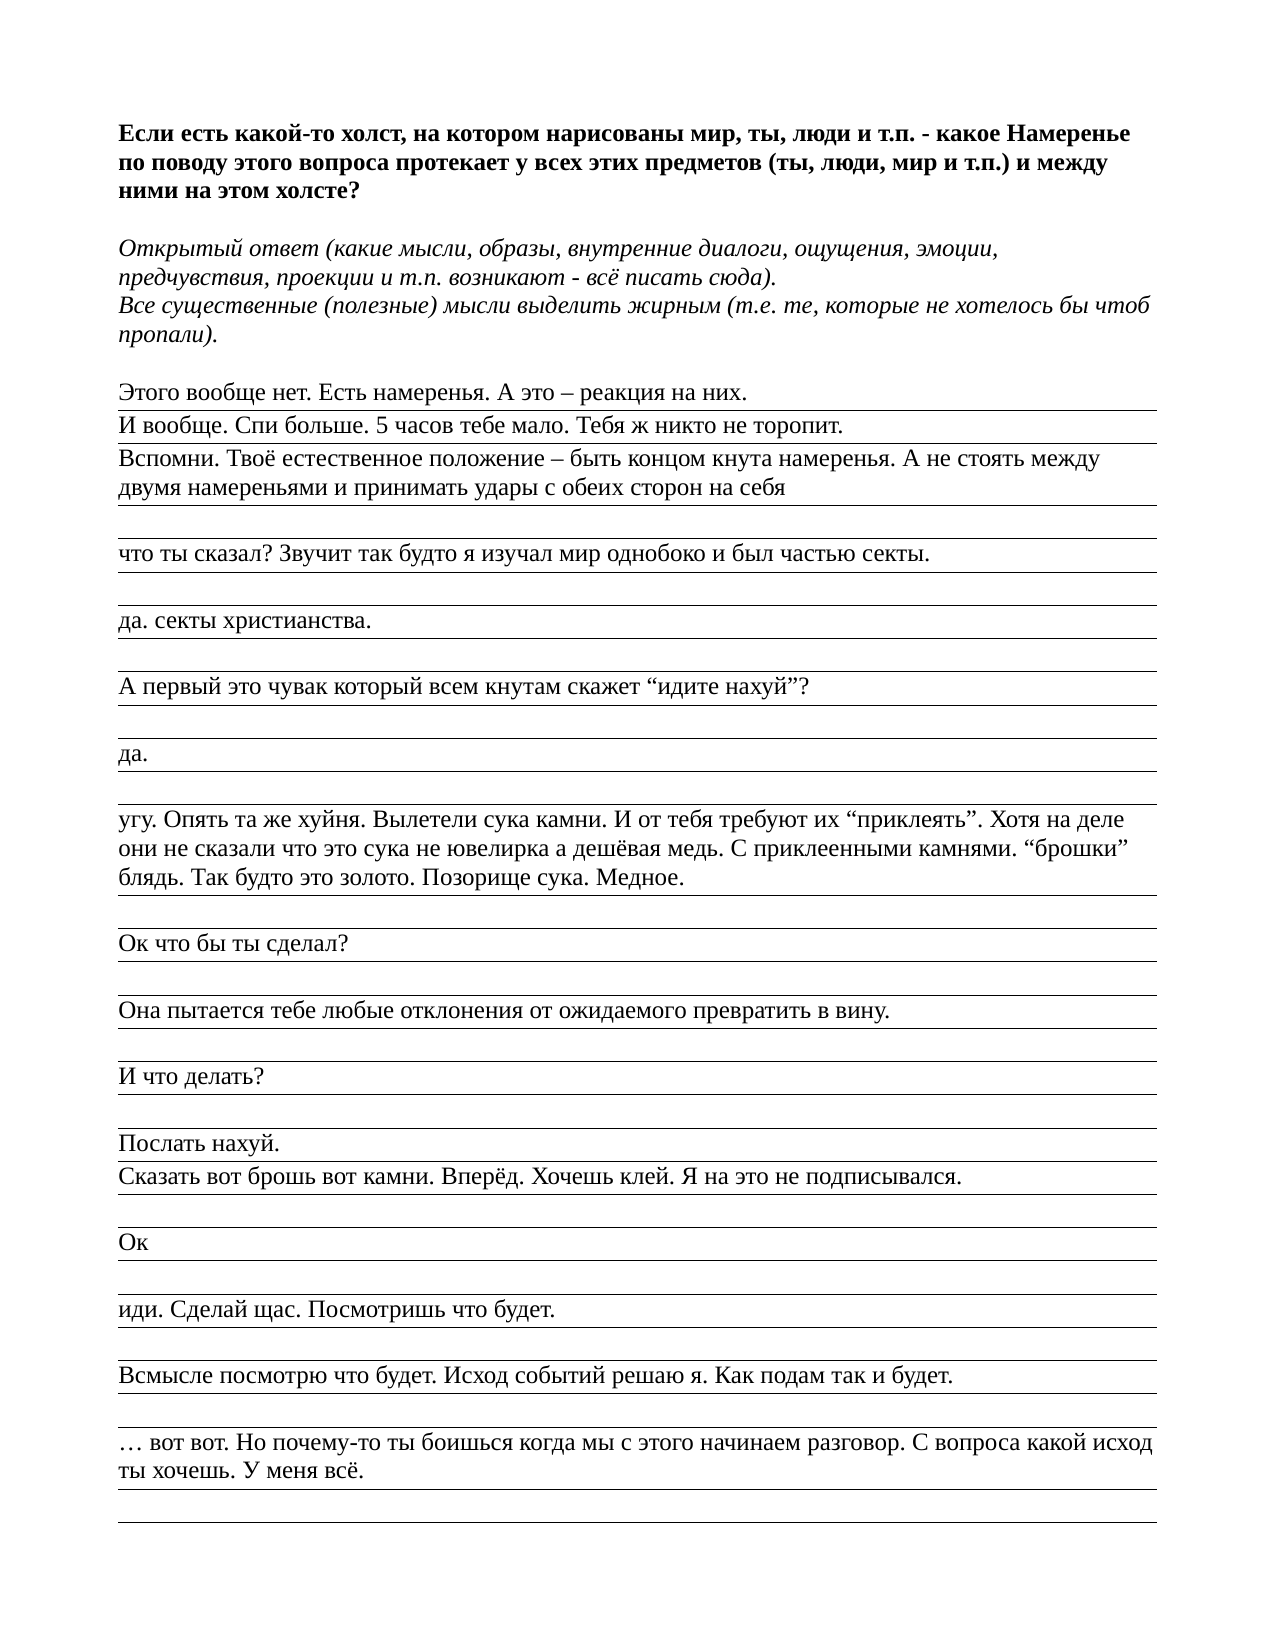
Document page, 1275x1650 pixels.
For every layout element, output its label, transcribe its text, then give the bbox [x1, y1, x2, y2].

text Сказать вот брошь вот камни. Вперёд. Хочешь клей. Я на это не подписывался. [118, 1162, 1157, 1194]
text Если есть какой-то холст, на котором нарисованы мир, ты, люди и т.п. - какое Намеренье по поводу этого вопроса протекает у всех этих предметов (ты, люди, мир и т.п.) и между ними на этом холсте? [118, 118, 1157, 204]
text Она пытается тебе любые отклонения от ожидаемого превратить в вину. [118, 996, 1157, 1028]
text А первый это чувак который всем кнутам скажет “идите нахуй”? [118, 672, 1157, 705]
text Ок [118, 1228, 1157, 1260]
text угу. Опять та же хуйня. Вылетели сука камни. И от тебя требуют их “приклеять”. Хотя на деле они не сказали что это сука не ювелирка а дешёвая медь. С приклеенными камнями. “брошки” блядь. Так будто это золото. Позорище сука. Медное. [118, 805, 1157, 895]
text И вообще. Спи больше. 5 часов тебе мало. Тебя ж никто не торопит. [118, 411, 1157, 443]
text Послать нахуй. [118, 1129, 1157, 1161]
text да. секты христианства. [118, 606, 1157, 638]
text И что делать? [118, 1062, 1157, 1094]
text да. [118, 739, 1157, 771]
text Всмысле посмотрю что будет. Исход событий решаю я. Как подам так и будет. [118, 1361, 1157, 1393]
text … вот вот. Но почему-то ты боишься когда мы с этого начинаем разговор. С вопроса какой исход ты хочешь. У меня всё. [118, 1428, 1157, 1489]
text иди. Сделай щас. Посмотришь что будет. [118, 1295, 1157, 1327]
text Ок что бы ты сделал? [118, 929, 1157, 961]
text Все существенные (полезные) мысли выделить жирным (т.е. те, которые не хотелось бы чтоб пропали). [118, 291, 1157, 348]
text Вспомни. Твоё естественное положение – быть концом кнута намеренья. А не стоять между двумя намереньями и принимать удары с обеих сторон на себя [118, 444, 1157, 505]
text Открытый ответ (какие мысли, образы, внутренние диалоги, ощущения, эмоции, предчувствия, проекции и т.п. возникают - всё писать сюда). [118, 233, 1157, 291]
text что ты сказал? Звучит так будто я изучал мир однобоко и был частью секты. [118, 539, 1157, 572]
text Этого вообще нет. Есть намеренья. А это – реакция на них. [118, 377, 1157, 410]
